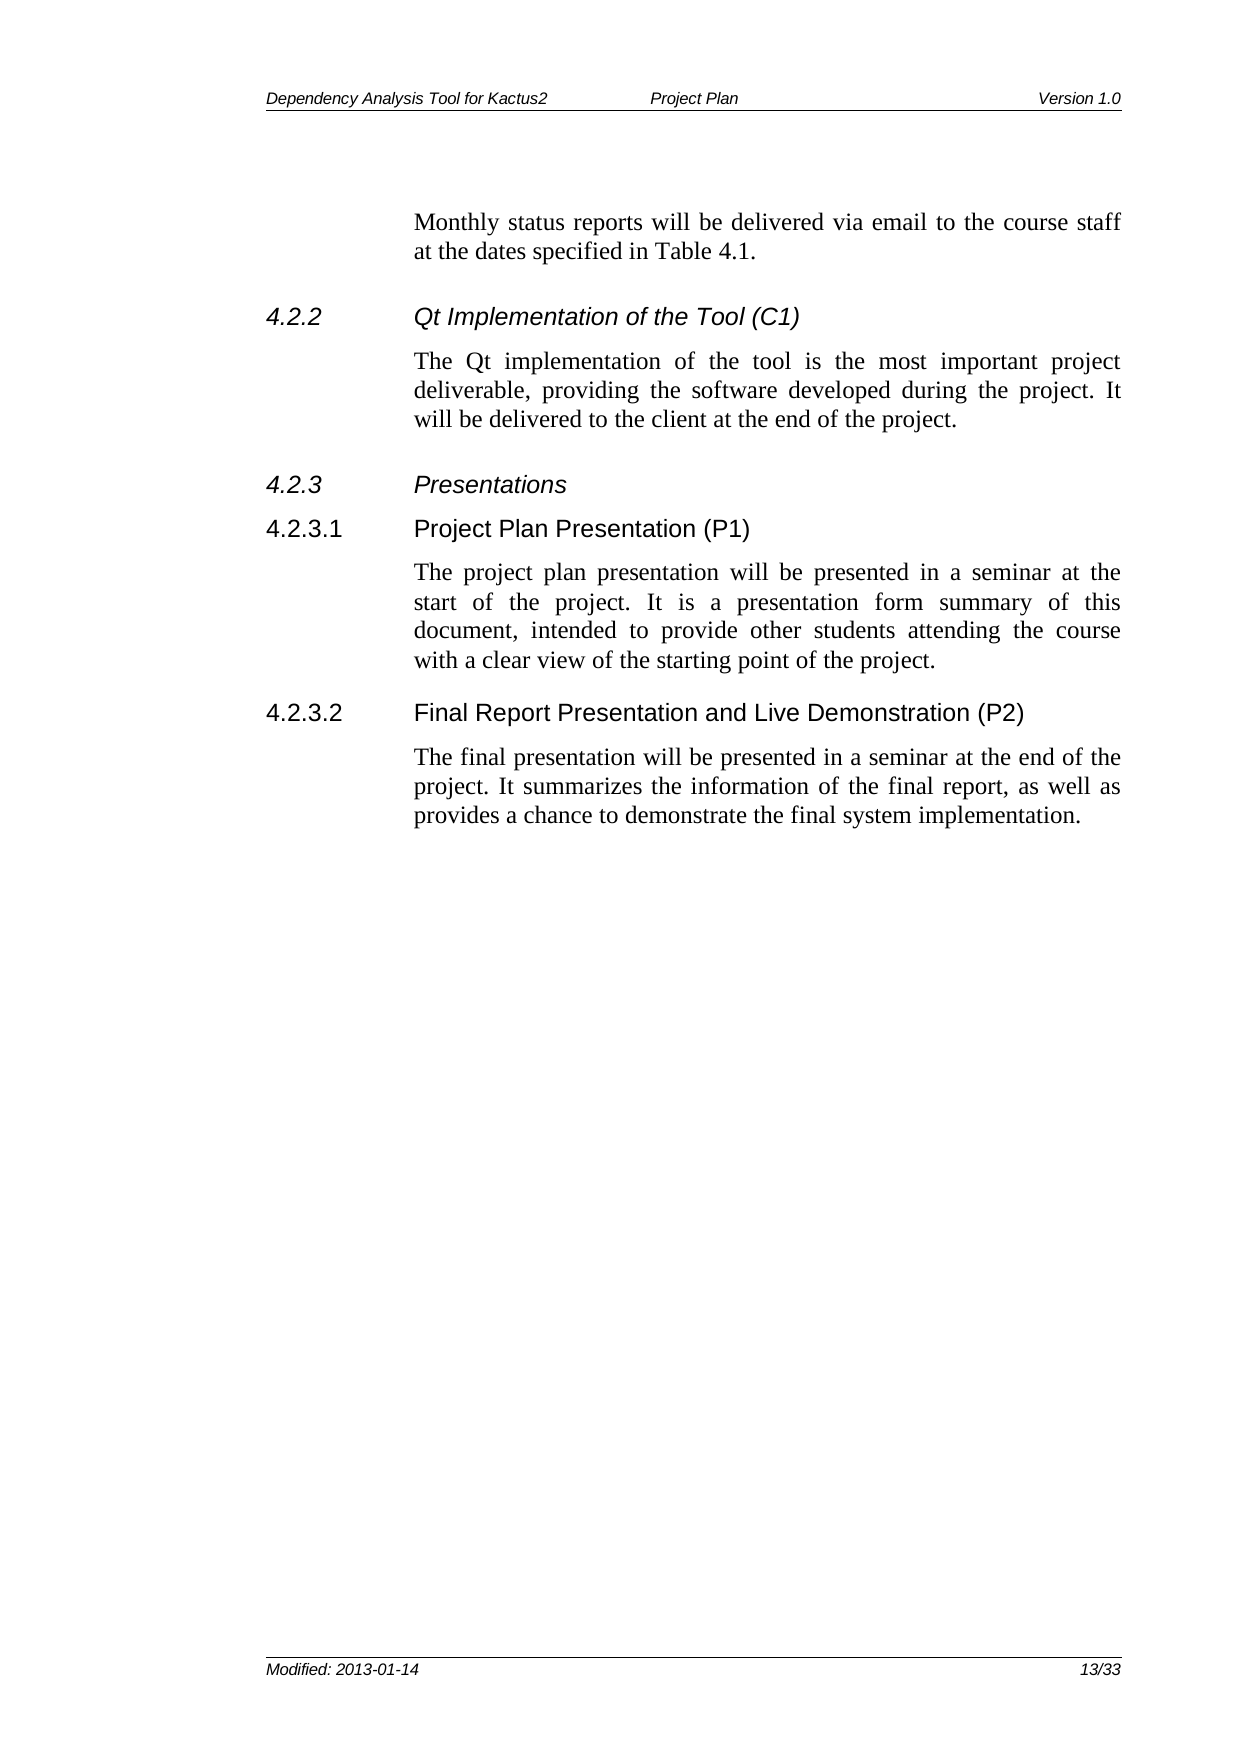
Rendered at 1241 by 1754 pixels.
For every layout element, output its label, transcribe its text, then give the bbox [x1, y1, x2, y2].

text The final presentation will be presented in a seminar at the end of the project. It summarizes the information of the final report, as well as provides a chance to demonstrate the final system implementation. [413, 742, 1122, 829]
subtitle Project Plan Presentation (P1) [266, 514, 1122, 543]
text The project plan presentation will be presented in a seminar at the start of the project. It is a presentation form summary of this document, intended to provide other students attending the course with a clear view of the starting point of the project. [413, 557, 1122, 673]
text The Qt implementation of the tool is the most important project deliverable, providing the software developed during the project. It will be delivered to the client at the end of the project. [413, 346, 1122, 433]
subtitle Final Report Presentation and Live Demonstration (P2) [266, 698, 1122, 727]
subtitle Qt Implementation of the Tool (C1) [266, 302, 1122, 331]
text Monthly status reports will be delivered via email to the course staff at the dates specified in Table 4.1. [413, 207, 1122, 265]
subtitle Presentations [266, 470, 1122, 499]
